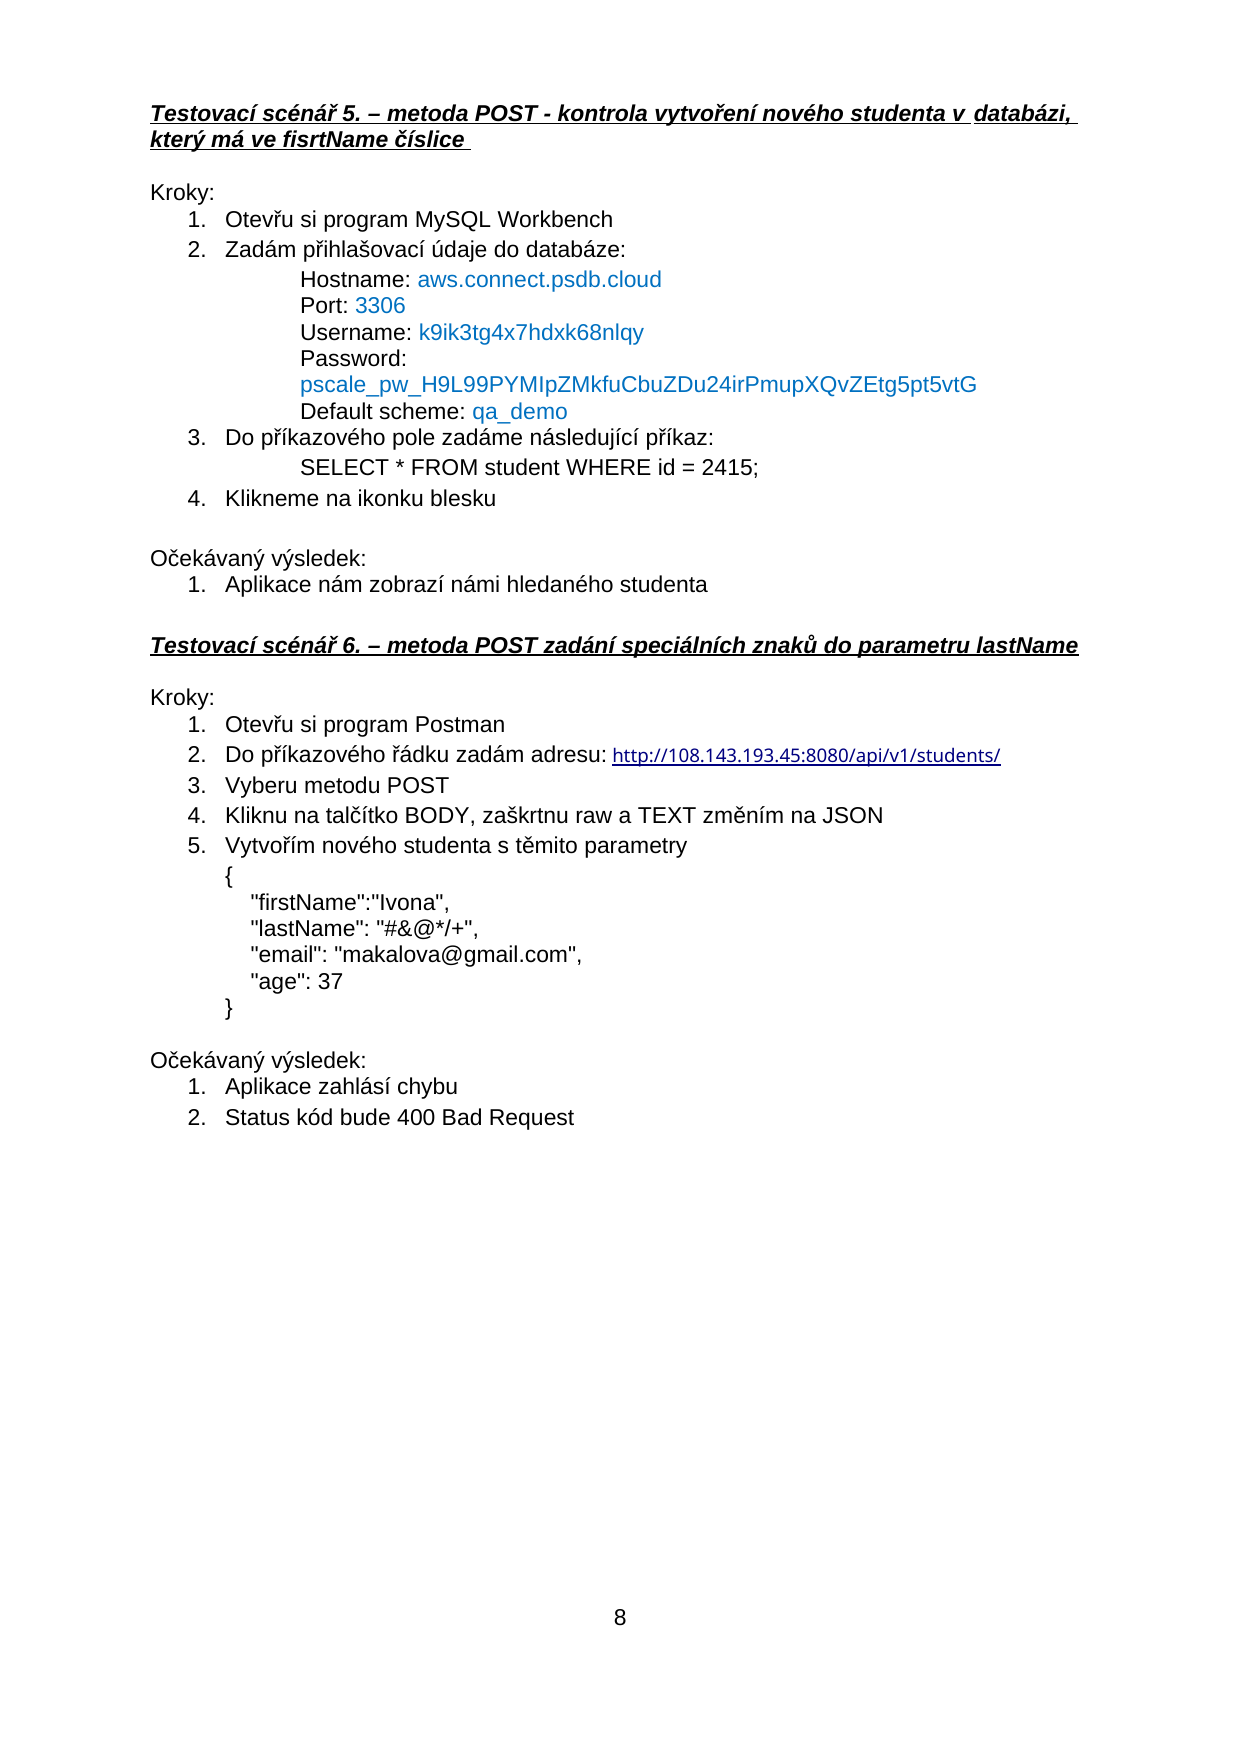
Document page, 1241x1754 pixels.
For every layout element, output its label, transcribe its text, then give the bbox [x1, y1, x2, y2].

list Otevřu si program Postman [187, 711, 1090, 737]
text Default scheme: qa_demo [300, 398, 1090, 424]
text Očekávaný výsledek: [150, 545, 1090, 571]
list Aplikace nám zobrazí námi hledaného studenta [187, 571, 1090, 598]
list Otevřu si program MySQL Workbench [187, 206, 1090, 232]
list Kliknu na talčítko BODY, zaškrtnu raw a TEXT změním na JSON [187, 802, 1090, 828]
list Status kód bude 400 Bad Request [187, 1103, 1090, 1130]
list Vytvořím nového studenta s těmito parametry [187, 832, 1090, 858]
list Do příkazového řádku zadám adresu: http://108.143.193.45:8080/api/v1/students/ [187, 741, 1090, 768]
text Port: 3306 [300, 292, 1090, 319]
text Testovací scénář 6. – metoda POST zadání speciálních znaků do parametru lastName [150, 632, 1090, 658]
text Kroky: [150, 179, 1090, 206]
text "age": 37 [225, 968, 1090, 994]
text Kroky: [150, 684, 1090, 711]
list Do příkazového pole zadáme následující příkaz: [187, 424, 1090, 450]
text "email": "makalova@gmail.com", [225, 941, 1090, 968]
text "lastName": "#&@*/+", [225, 915, 1090, 941]
text { [225, 862, 1090, 889]
text } [225, 994, 1090, 1021]
text Hostname: aws.connect.psdb.cloud [300, 266, 1090, 292]
list Klikneme na ikonku blesku [187, 484, 1090, 511]
text Username: k9ik3tg4x7hdxk68nlqy [300, 319, 1090, 345]
text Password: pscale_pw_H9L99PYMIpZMkfuCbuZDu24irPmupXQvZEtg5pt5vtG [300, 345, 1090, 398]
text Testovací scénář 5. – metoda POST - kontrola vytvoření nového studenta v databázi, který má ve fisrtName číslice [150, 100, 1090, 153]
list Vyberu metodu POST [187, 772, 1090, 798]
text SELECT * FROM student WHERE id = 2415; [300, 454, 1090, 481]
text Očekávaný výsledek: [150, 1047, 1090, 1073]
text "firstName":"Ivona", [225, 889, 1090, 915]
list Aplikace zahlásí chybu [187, 1073, 1090, 1099]
list Zadám přihlašovací údaje do databáze: [187, 236, 1090, 262]
